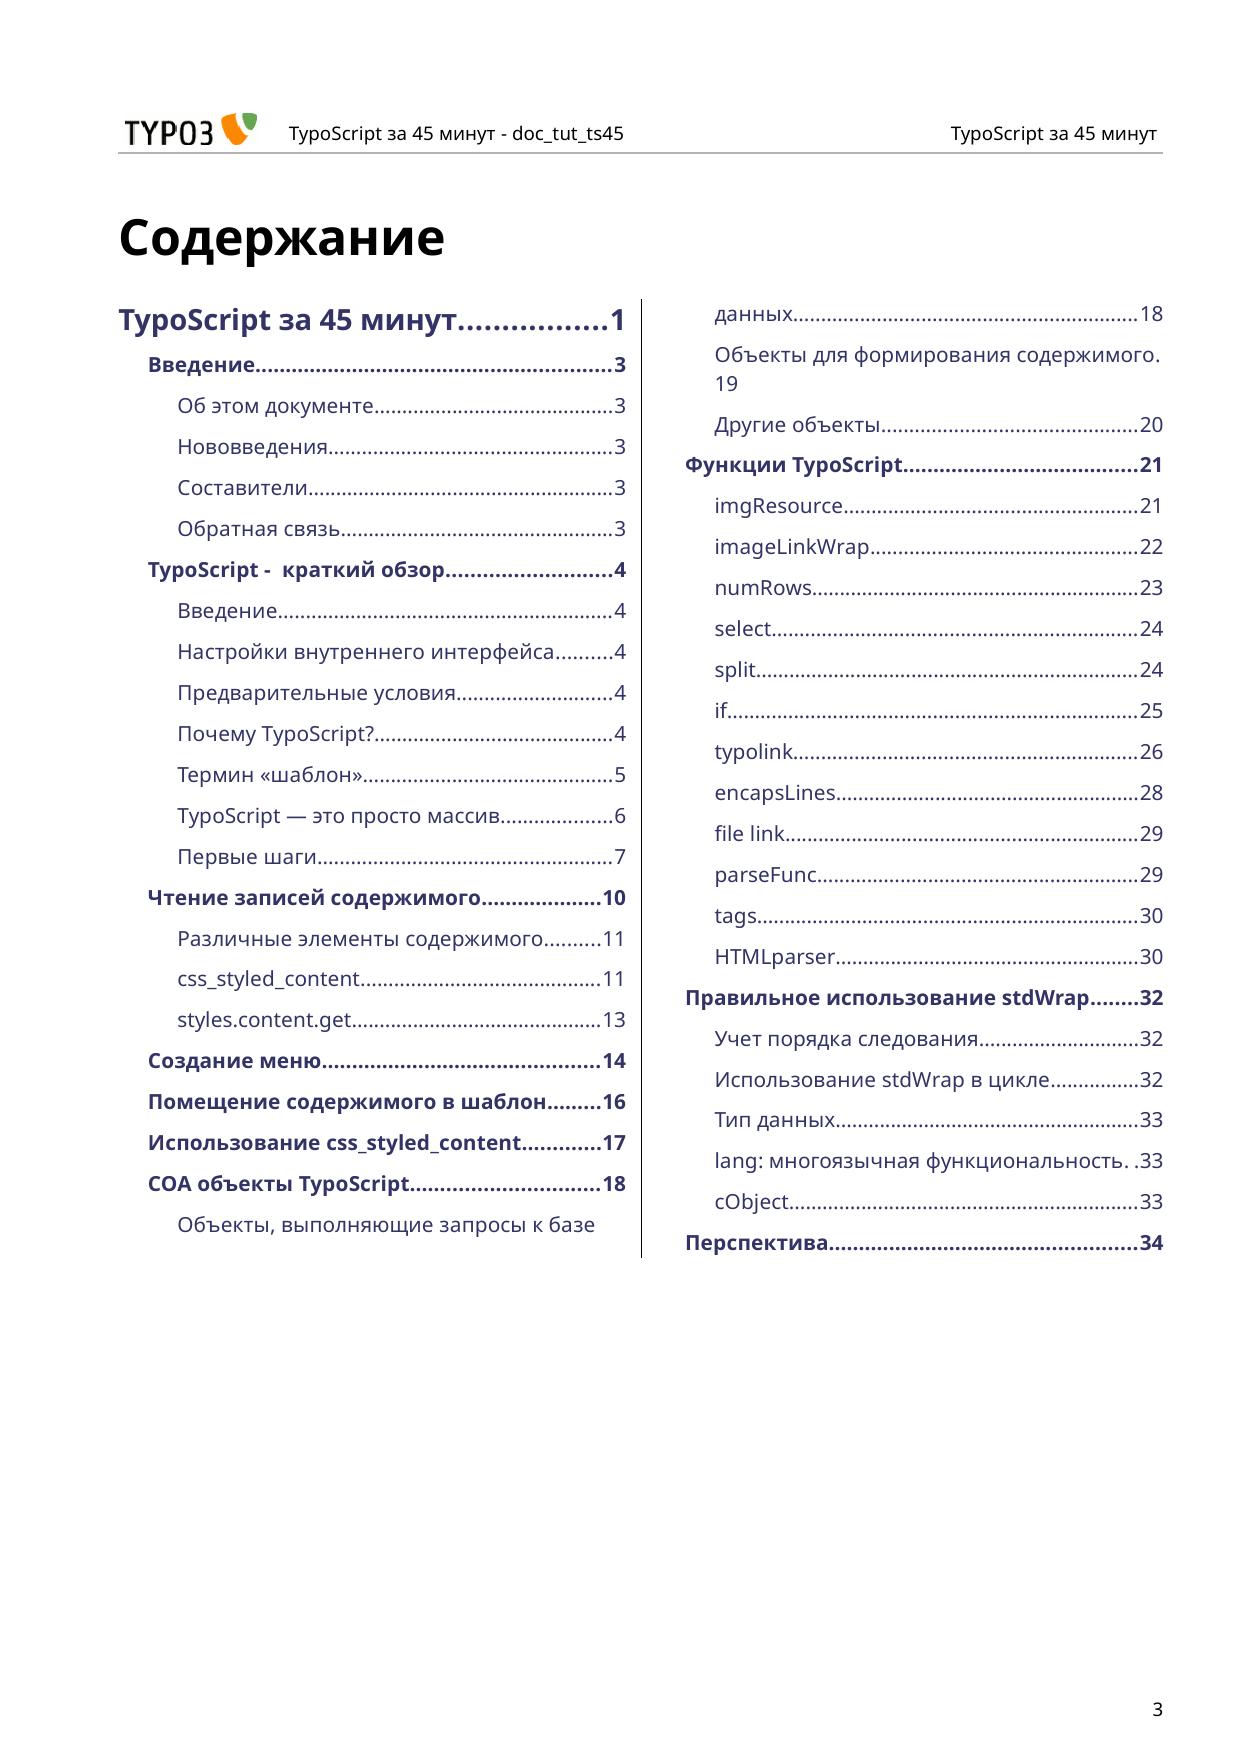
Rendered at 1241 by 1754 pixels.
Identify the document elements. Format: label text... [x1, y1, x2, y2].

text css_styled_content 11 [177, 964, 626, 993]
text styles.content.get 13 [177, 1005, 626, 1034]
text Различные элементы содержимого 11 [177, 923, 626, 952]
text Функции TypoScript 21 [685, 450, 1163, 479]
text COA объекты TypoScript 18 [148, 1169, 626, 1198]
text Правильное использование stdWrap 32 [685, 983, 1163, 1011]
text Введение 3 [148, 350, 626, 379]
text split 24 [714, 655, 1163, 684]
text typolink 26 [714, 737, 1163, 766]
text Первые шаги 7 [177, 842, 626, 870]
text Чтение записей содержимого 10 [148, 882, 626, 911]
text Объекты, выполняющие запросы к базе данных 18 [714, 299, 1163, 328]
text TypoScript - краткий обзор 4 [148, 555, 626, 583]
text imgResource 21 [714, 491, 1163, 520]
text encapsLines 28 [714, 778, 1163, 806]
text Создание меню 14 [148, 1046, 626, 1075]
text parseFunc 29 [714, 860, 1163, 888]
text Настройки внутреннего интерфейса 4 [177, 637, 626, 665]
text Объекты, выполняющие запросы к базе данных 18 [177, 1210, 626, 1238]
text Об этом документе 3 [177, 391, 626, 420]
text cObject 33 [714, 1187, 1163, 1216]
text Другие объекты 20 [714, 409, 1163, 438]
text Составители 3 [177, 473, 626, 502]
text Использование css_styled_content 17 [148, 1128, 626, 1157]
text Нововведения 3 [177, 432, 626, 461]
text HTMLparser 30 [714, 942, 1163, 970]
text lang: многоязычная функциональность 33 [714, 1146, 1163, 1175]
text TypoScript за 45 минут 1 [118, 299, 626, 338]
text Помещение содержимого в шаблон 16 [148, 1087, 626, 1116]
text Обратная связь 3 [177, 514, 626, 543]
text Объекты для формирования содержимого 19 [714, 340, 1163, 397]
text Тип данных 33 [714, 1105, 1163, 1134]
text file link 29 [714, 819, 1163, 847]
text Почему TypoScript? 4 [177, 719, 626, 747]
text select 24 [714, 614, 1163, 643]
text Использование stdWrap в цикле 32 [714, 1064, 1163, 1093]
text TypoScript — это просто массив 6 [177, 801, 626, 829]
text Перспектива 34 [685, 1228, 1163, 1257]
text tags 30 [714, 901, 1163, 929]
subtitle Содержание [118, 202, 1163, 269]
text imageLinkWrap 22 [714, 532, 1163, 561]
text Введение 4 [177, 596, 626, 624]
text if 25 [714, 696, 1163, 724]
text Предварительные условия 4 [177, 678, 626, 706]
text Учет порядка следования 32 [714, 1023, 1163, 1052]
picture [124, 112, 260, 145]
text numRows 23 [714, 573, 1163, 602]
text Термин «шаблон» 5 [177, 760, 626, 788]
